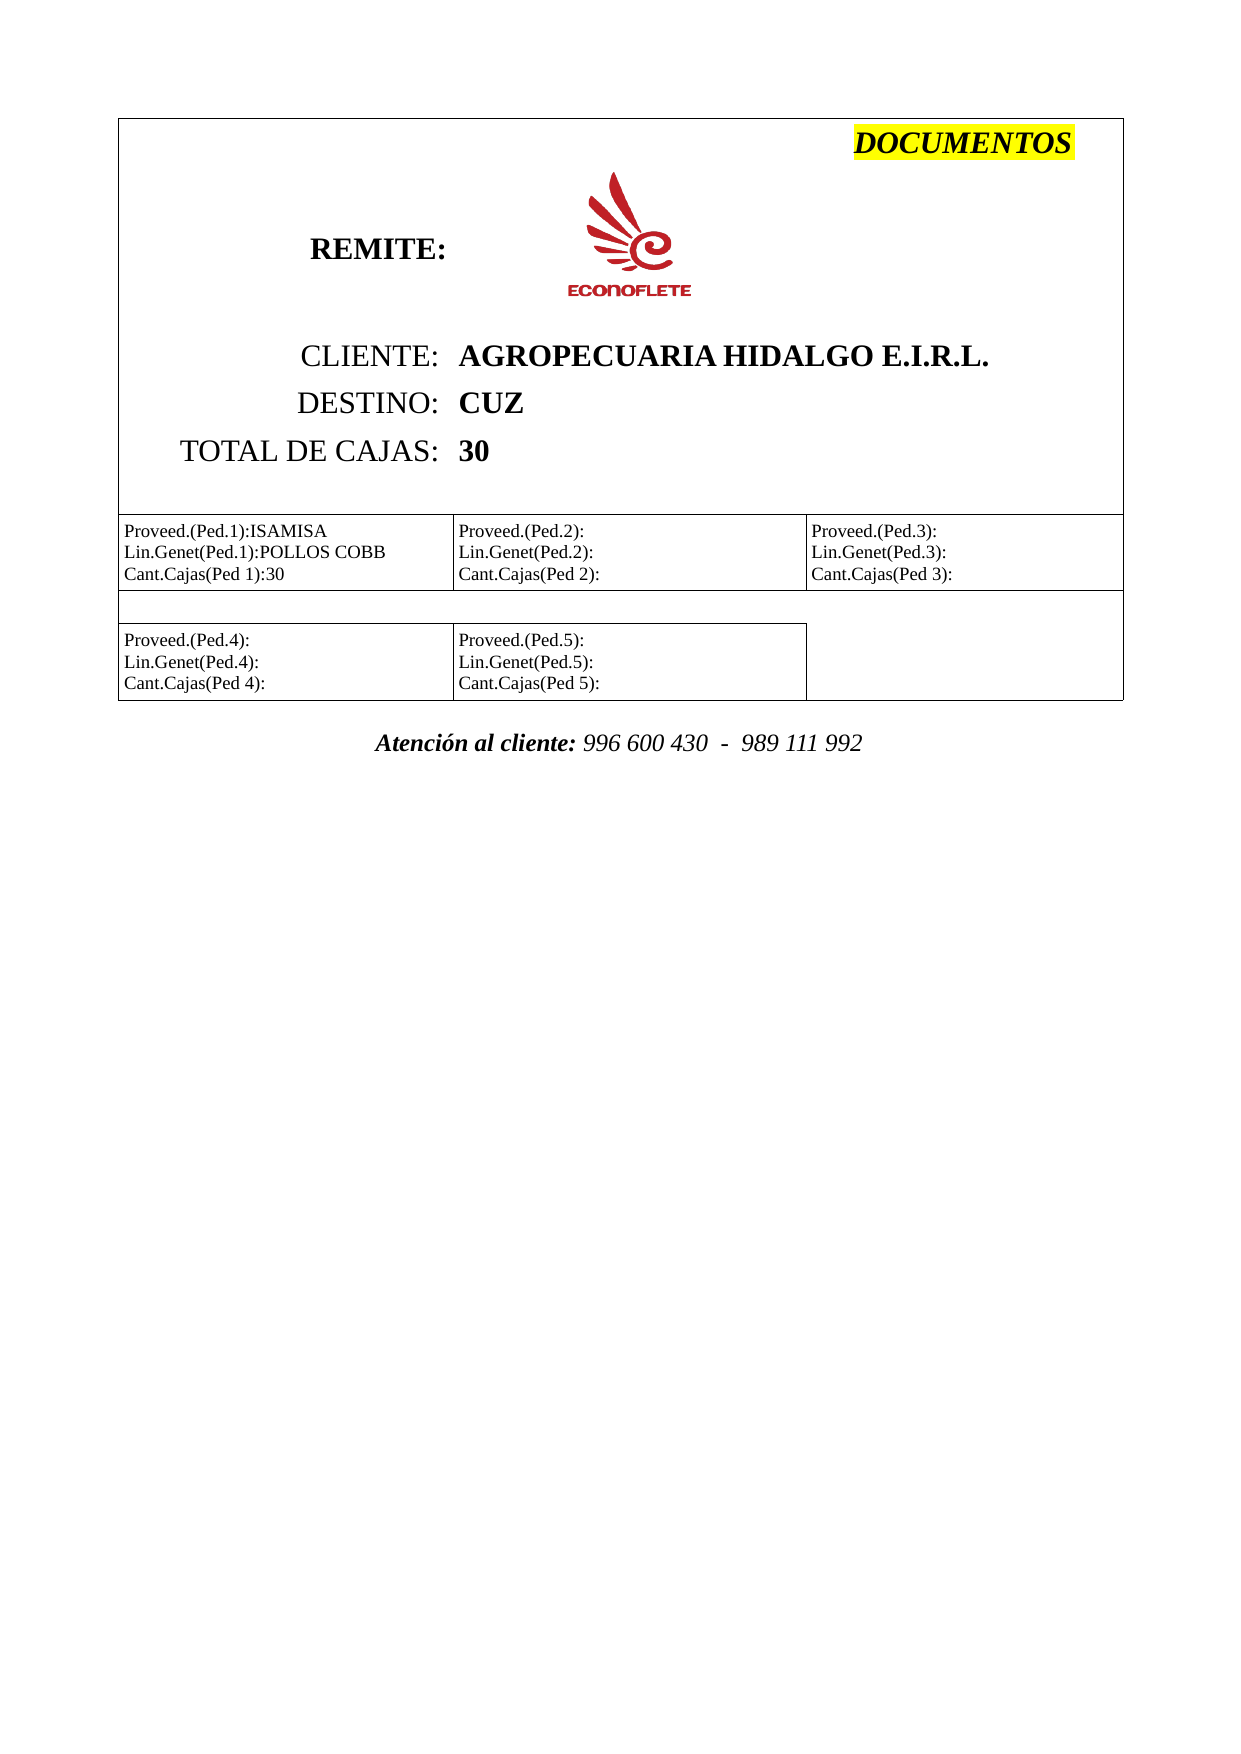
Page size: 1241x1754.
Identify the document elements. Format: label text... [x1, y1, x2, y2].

table_cell DESTINO: [119, 379, 453, 426]
table_cell Proveed.(Ped.5): Lin.Genet(Ped.5): Cant.Cajas(Ped 5): [454, 624, 806, 699]
table_cell [119, 474, 453, 514]
table_cell [806, 591, 1123, 623]
table_cell TOTAL DE CAJAS: [119, 426, 453, 474]
table_cell [453, 166, 806, 332]
table_cell [119, 591, 453, 623]
table_cell [453, 474, 806, 514]
table_cell 30 [453, 426, 1123, 474]
table_cell [806, 379, 1123, 426]
table_cell [806, 166, 1123, 332]
table_cell CLIENTE: [119, 332, 453, 379]
table_cell AGROPECUARIA HIDALGO E.I.R.L. [453, 332, 1123, 379]
table_cell Proveed.(Ped.2): Lin.Genet(Ped.2): Cant.Cajas(Ped 2): [454, 515, 806, 590]
table_cell REMITE: [119, 166, 453, 332]
table_cell [807, 623, 1123, 699]
table_cell Proveed.(Ped.4): Lin.Genet(Ped.4): Cant.Cajas(Ped 4): [119, 624, 453, 699]
picture [552, 171, 707, 297]
table_header [119, 119, 453, 166]
table_cell [806, 474, 1123, 514]
table_cell Proveed.(Ped.3): Lin.Genet(Ped.3): Cant.Cajas(Ped 3): [807, 515, 1123, 590]
table_cell [453, 591, 806, 623]
table_header DOCUMENTOS [806, 119, 1123, 166]
table_cell CUZ [453, 379, 806, 426]
table_cell Proveed.(Ped.1):ISAMISA Lin.Genet(Ped.1):POLLOS COBB Cant.Cajas(Ped 1):30 [119, 515, 453, 590]
table_header [453, 119, 806, 166]
text Atención al cliente: 996 600 430 - 989 111 992 [118, 728, 1122, 757]
